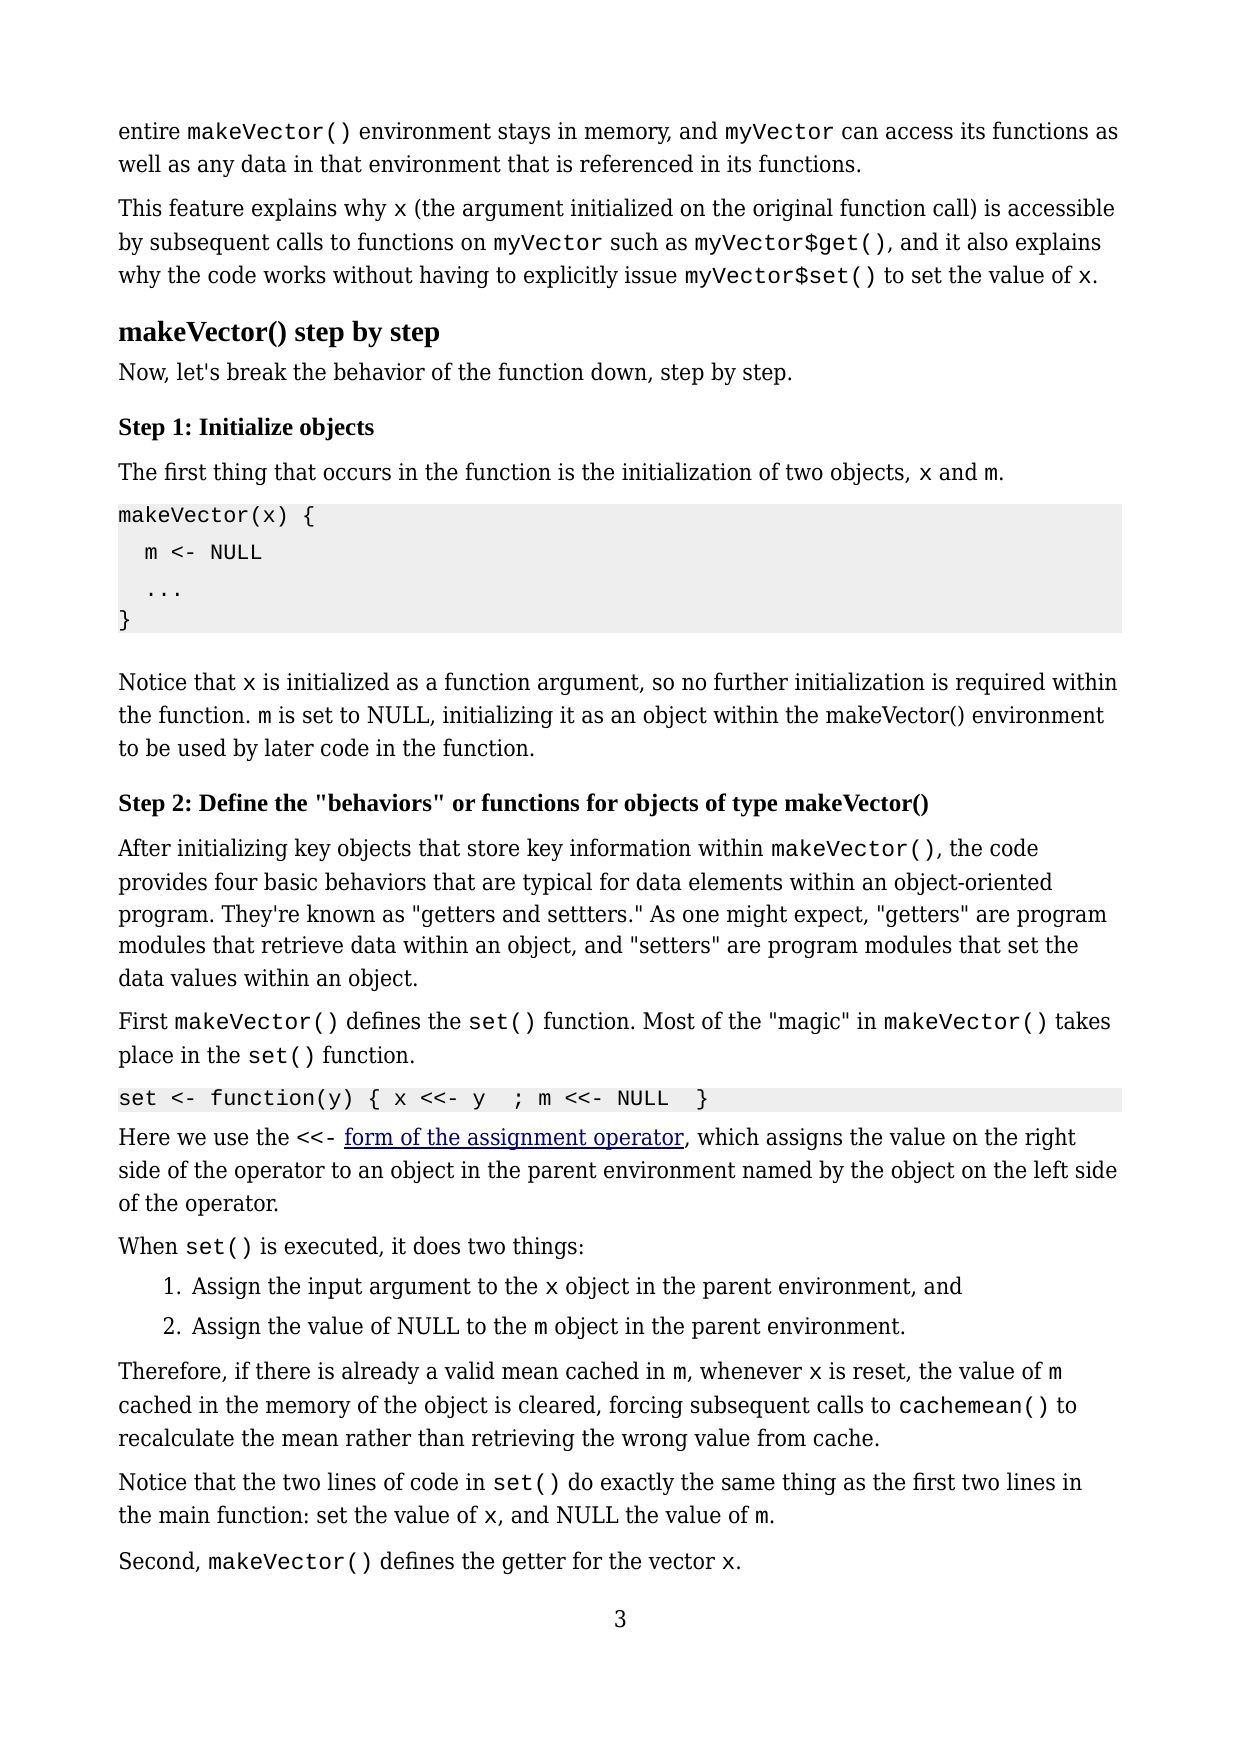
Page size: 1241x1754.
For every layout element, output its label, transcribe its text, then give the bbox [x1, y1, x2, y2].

text Here we use the <<- form of the assignment operator, which assigns the value on the right side of the operator to an object in the parent environment named by the object on the left side of the operator. [118, 1124, 1122, 1216]
text First makeVector() defines the set() function. Most of the "magic" in makeVector() takes place in the set() function. [118, 1008, 1122, 1070]
subtitle Step 1: Initialize objects [118, 412, 1122, 440]
text Second, makeVector() defines the getter for the vector x. [118, 1548, 1122, 1576]
text m <- NULL [118, 541, 1122, 566]
text Now, let's break the behavior of the function down, step by step. [118, 359, 1122, 386]
text Therefore, if there is already a valid mean cached in m, whenever x is reset, the value of m cached in the memory of the object is cleared, forcing subsequent calls to cachemean() to recalculate the mean rather than retrieving the wrong value from cache. [118, 1358, 1122, 1452]
text Notice that x is initialized as a function argument, so no further initialization is required within the function. m is set to NULL, initializing it as an object within the makeVector() environment to be used by later code in the function. [118, 669, 1122, 762]
text } [118, 608, 1122, 633]
text This feature explains why x (the argument initialized on the original function call) is accessible by subsequent calls to functions on myVector such as myVector$get(), and it also explains why the code works without having to explicitly issue myVector$set() to set the value of x. [118, 195, 1122, 290]
text Notice that the two lines of code in set() do exactly the same thing as the first two lines in the main function: set the value of x, and NULL the value of m. [118, 1469, 1122, 1531]
text makeVector(x) { [118, 504, 1122, 529]
list Assign the input argument to the x object in the parent environment, and [162, 1273, 1122, 1301]
text When set() is executed, it does two things: [118, 1233, 1122, 1262]
list Assign the value of NULL to the m object in the parent environment. [162, 1313, 1122, 1341]
text set <- function(y) { x <<- y ; m <<- NULL } [118, 1088, 1122, 1112]
text entire makeVector() environment stays in memory, and myVector can access its functions as well as any data in that environment that is referenced in its functions. [118, 118, 1122, 178]
text ... [118, 578, 1122, 603]
text After initializing key objects that store key information within makeVector(), the code provides four basic behaviors that are typical for data elements within an object-oriented program. They're known as "getters and settters." As one might expect, "getters" are program modules that retrieve data within an object, and "setters" are program modules that set the data values within an object. [118, 835, 1122, 991]
subtitle Step 2: Define the "behaviors" or functions for objects of type makeVector() [118, 788, 1122, 817]
text The first thing that occurs in the function is the initialization of two objects, x and m. [118, 459, 1122, 487]
subtitle makeVector() step by step [118, 314, 1122, 347]
